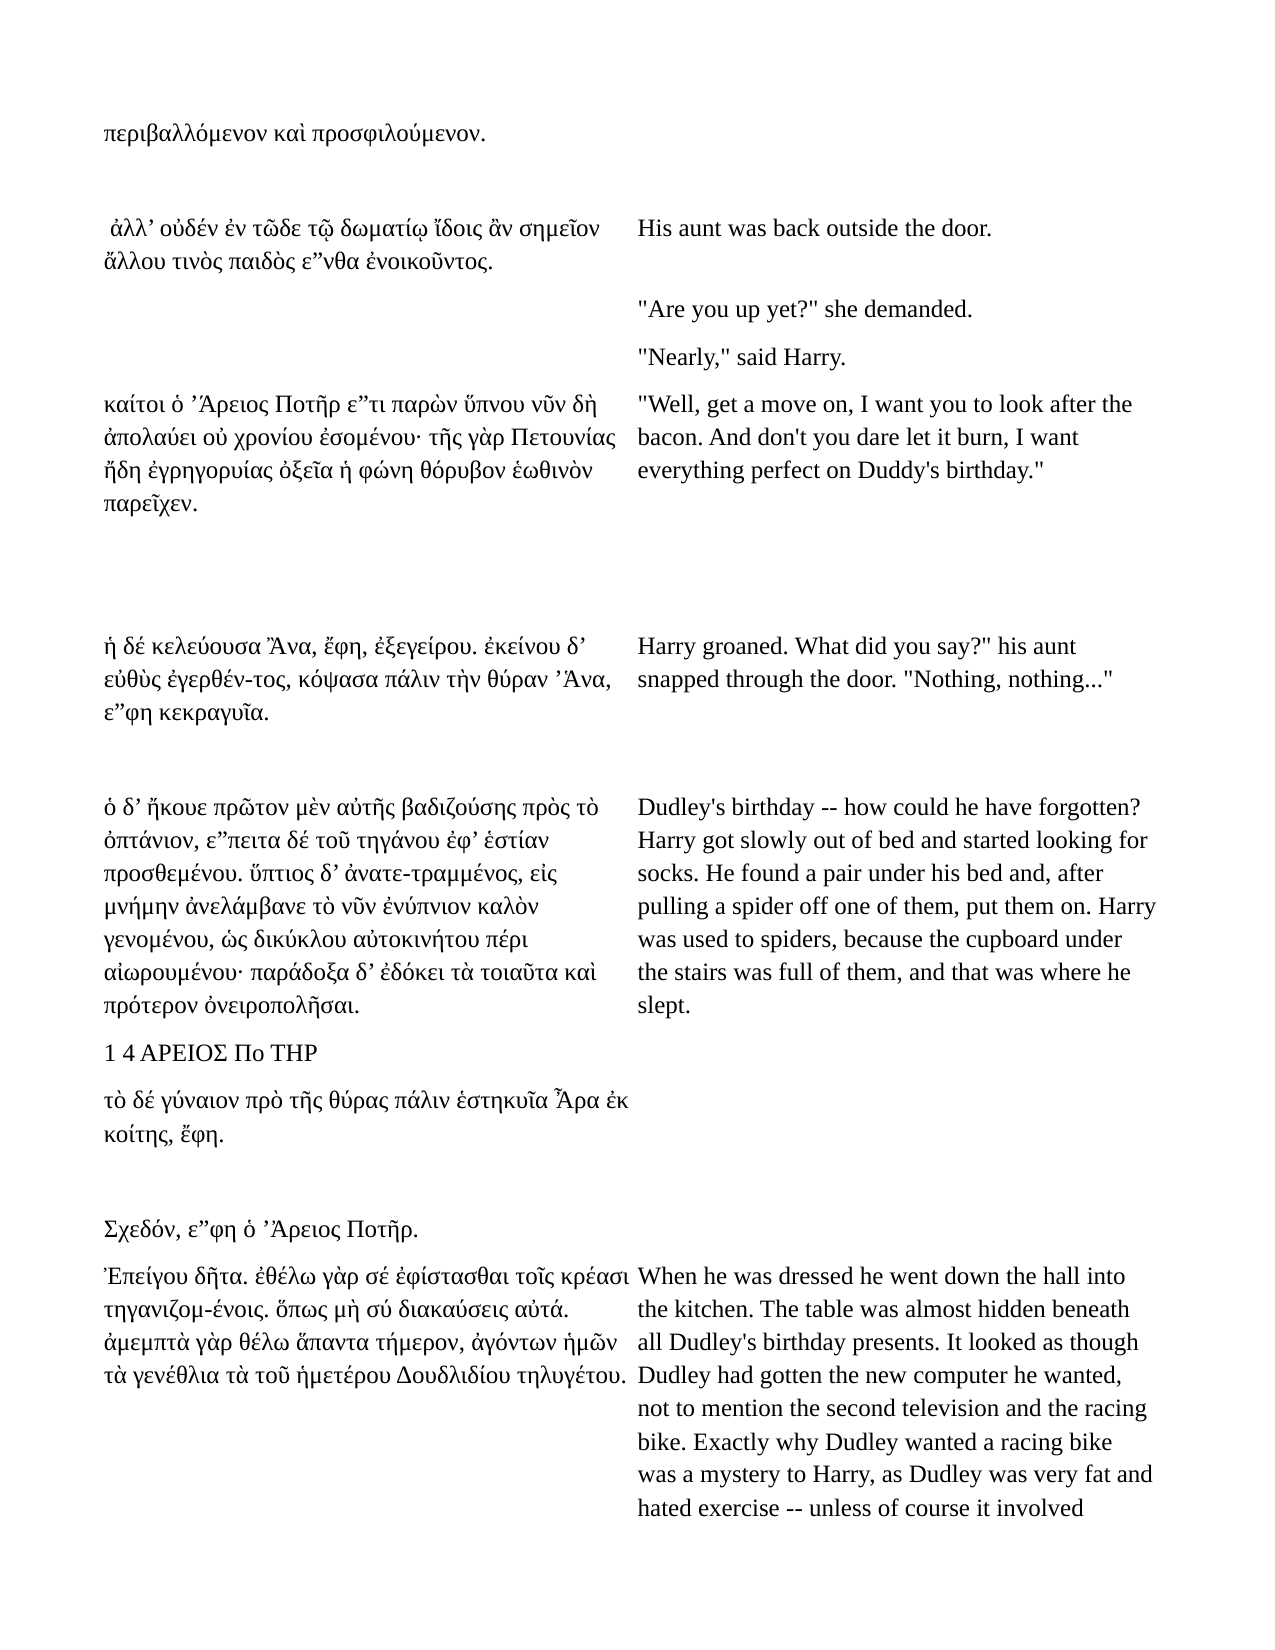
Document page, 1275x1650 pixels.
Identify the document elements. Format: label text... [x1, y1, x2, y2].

table_cell [638, 745, 1157, 792]
table_cell [638, 1038, 1157, 1086]
table_cell [104, 536, 637, 583]
table_cell [638, 536, 1157, 583]
table_cell [638, 1214, 1157, 1261]
table_cell τὸ δέ γύναιον πρὸ τῆς θύρας πάλιν ἑστηκυῖα Ἆρα ἐκ κοίτης, ἔφη. [104, 1086, 637, 1166]
table_cell [104, 342, 637, 389]
table_cell ἡ δέ κελεύουσα Ἂνα, ἔφη, ἐξεγείρου. ἐκείνου δ’ εὐθὺς ἐγερθέν-τος, κόψασα πάλιν τὴν θύραν ’Ἁνα, ε”φη κεκραγυῖα. [104, 631, 637, 745]
table_cell Σχεδόν, ε”φη ὁ ’Ἀρειος Ποτῆρ. [104, 1214, 637, 1261]
table_cell When he was dressed he went down the hall into the kitchen. The table was almost hidden beneath all Dudley's birthday presents. It looked as though Dudley had gotten the new computer he wanted, not to mention the second television and the racing bike. Exactly why Dudley wanted a racing bike was a mystery to Harry, as Dudley was very fat and hated exercise -- unless of course it involved [638, 1261, 1157, 1521]
table_cell [104, 745, 637, 792]
table_cell Dudley's birthday -- how could he have forgotten? Harry got slowly out of bed and started looking for socks. He found a pair under his bed and, after pulling a spider off one of them, put them on. Harry was used to spiders, because the cupboard under the stairs was full of them, and that was where he slept. [638, 792, 1157, 1038]
table_cell "Nearly," said Harry. [638, 342, 1157, 389]
table_cell [104, 584, 637, 631]
table_cell [104, 294, 637, 342]
table_cell Harry groaned. What did you say?" his aunt snapped through the door. "Nothing, nothing..." [638, 631, 1157, 745]
table_cell [638, 118, 1157, 166]
table_cell Ἐπείγου δῆτα. ἐθέλω γὰρ σέ ἐφίστασθαι τοῖς κρέασι τηγανιζομ-ένοις. ὅπως μὴ σύ διακαύσεις αὐτά. ἀμεμπτὰ γὰρ θέλω ἅπαντα τήμερον, ἀγόντων ἡμῶν τὰ γενέθλια τὰ τοῦ ἡμετέρου Δουδλιδίου τηλυγέτου. [104, 1261, 637, 1521]
table_cell περιβαλλόμενον καὶ προσφιλούμενον. [104, 118, 637, 166]
table_cell [638, 166, 1157, 213]
table_cell 1 4 ΑΡΕΙΟΣ Πο ΤΗΡ [104, 1038, 637, 1086]
table_cell [638, 1086, 1157, 1166]
table_cell ὁ δ’ ἤκουε πρῶτον μὲν αὐτῆς βαδιζούσης πρὸς τὸ ὀπτάνιον, ε”πειτα δέ τοῦ τηγάνου ἐφ’ ἑστίαν προσθεμένου. ὕπτιος δ’ ἀνατε-τραμμένος, εἰς μνήμην ἀνελάμβανε τὸ νῦν ἐνύπνιον καλὸν γενομένου, ὡς δικύκλου αὐτοκινήτου πέρι αἰωρουμένου· παράδοξα δ’ ἐδόκει τὰ τοιαῦτα καὶ πρότερον ὀνειροπολῆσαι. [104, 792, 637, 1038]
table_cell [638, 1166, 1157, 1214]
table_cell ἀλλ’ οὐδέν ἐν τῶδε τῷ δωματίῳ ἴδοις ἂν σημεῖον ἄλλου τινὸς παιδὸς ε”νθα ἐνοικοῦντος. [104, 213, 637, 294]
table_cell "Are you up yet?" she demanded. [638, 294, 1157, 342]
table_cell [104, 166, 637, 213]
table_cell καίτοι ὁ ’Άρειος Ποτῆρ ε”τι παρὼν ὕπνου νῦν δὴ ἀπολαύει οὐ χρονίου ἐσομένου· τῆς γὰρ Πετουνίας ἤδη ἐγρηγορυίας ὀξεῖα ἡ φώνη θόρυβον ἑωθινὸν παρεῖχεν. [104, 389, 637, 536]
table_cell "Well, get a move on, I want you to look after the bacon. And don't you dare let it burn, I want everything perfect on Duddy's birthday." [638, 389, 1157, 536]
table_cell [104, 1166, 637, 1214]
table_cell [638, 584, 1157, 631]
table_cell His aunt was back outside the door. [638, 213, 1157, 294]
